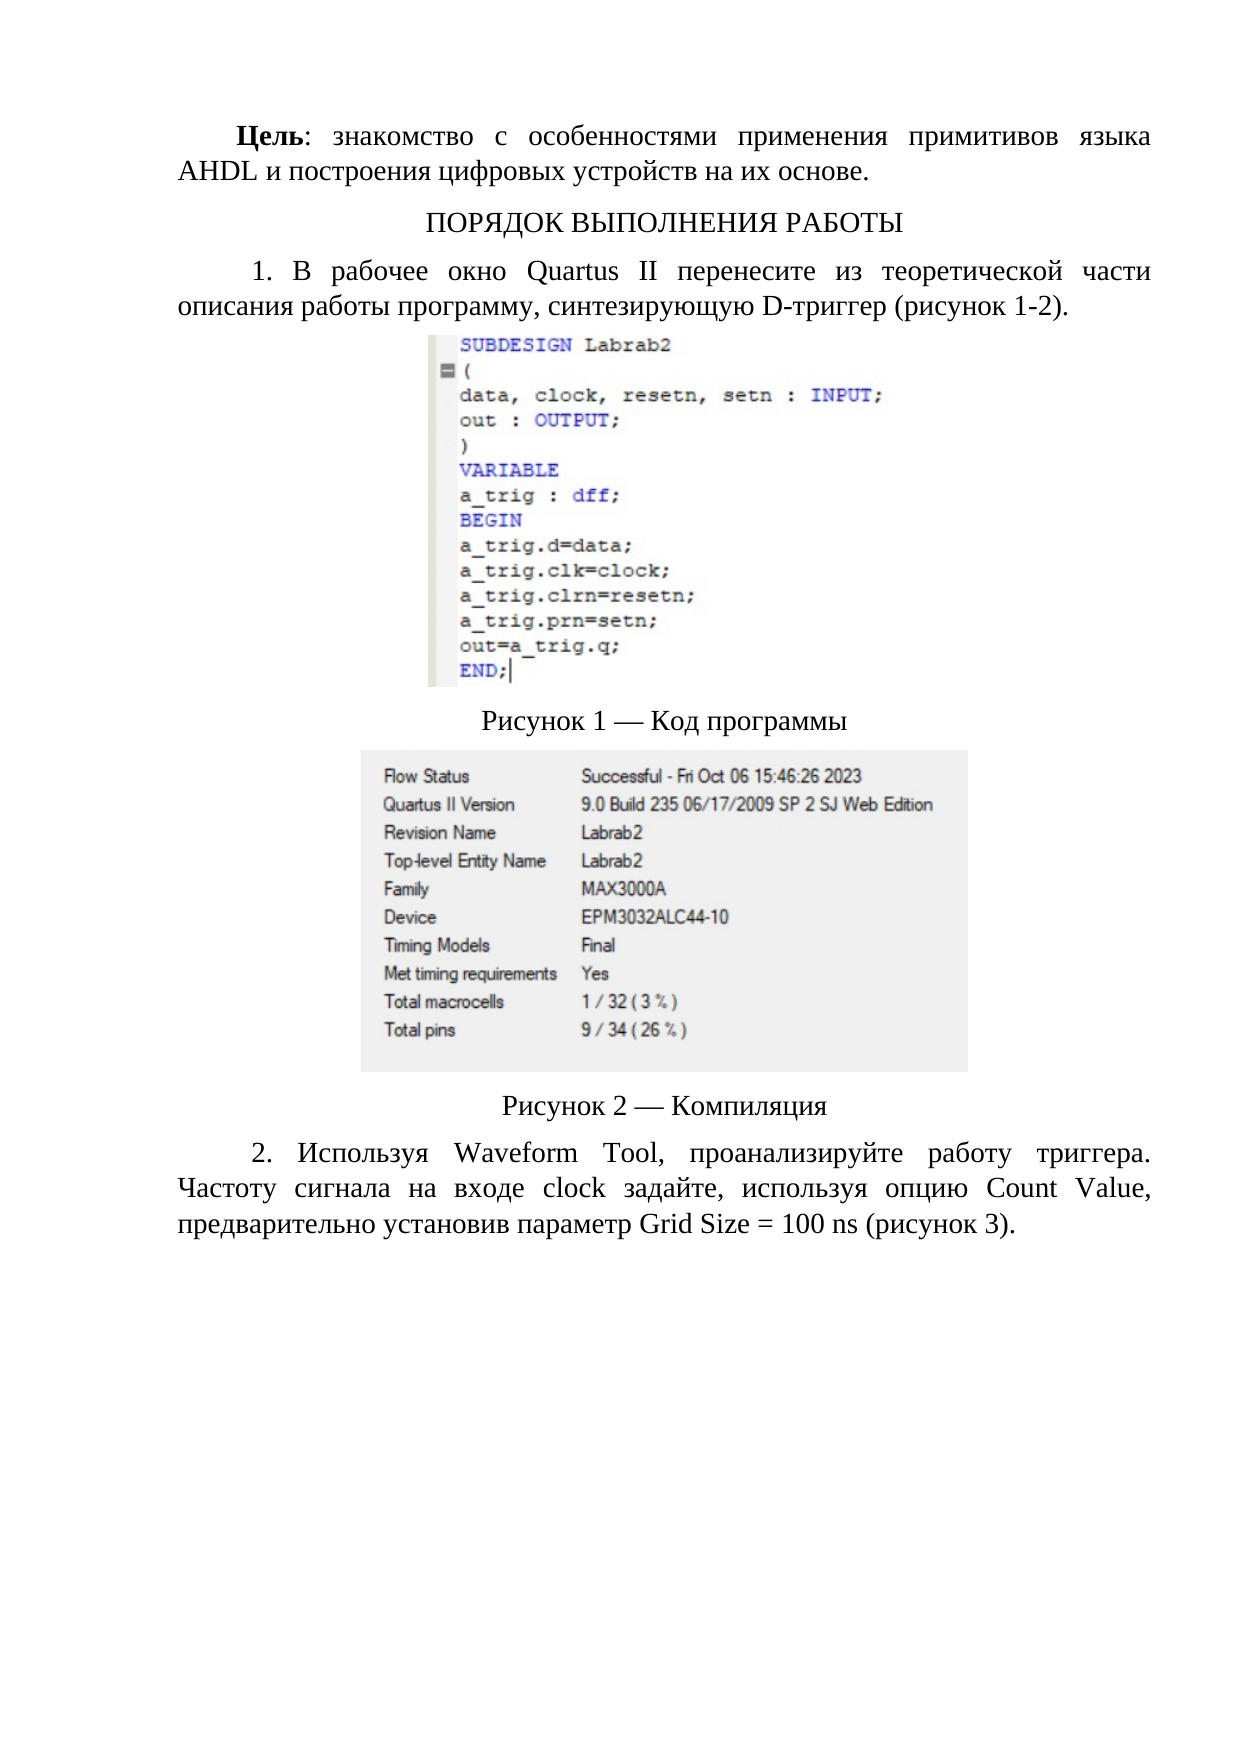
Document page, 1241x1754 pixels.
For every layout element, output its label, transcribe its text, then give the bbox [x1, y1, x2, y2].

text Цель: знакомство с особенностями применения примитивов языка AHDL и построения цифровых устройств на их основе. [177, 118, 1152, 187]
picture [428, 335, 901, 687]
text ПОРЯДОК ВЫПОЛНЕНИЯ РАБОТЫ [177, 205, 1152, 239]
text Рисунок 2 — Компиляция [177, 751, 1152, 1121]
text 2. Используя Waveform Tool, проанализируйте работу триггера. Частоту сигнала на входе clock задайте, используя опцию Count Value, предварительно установив параметр Grid Size = 100 ns (рисунок 3). [177, 1135, 1152, 1239]
picture [360, 750, 969, 1072]
text 1. В рабочее окно Quartus II перенесите из теоретической части описания работы программу, синтезирующую D-триггер (рисунок 1-2). [177, 253, 1152, 322]
text Рисунок 1 — Код программы [177, 336, 1152, 736]
